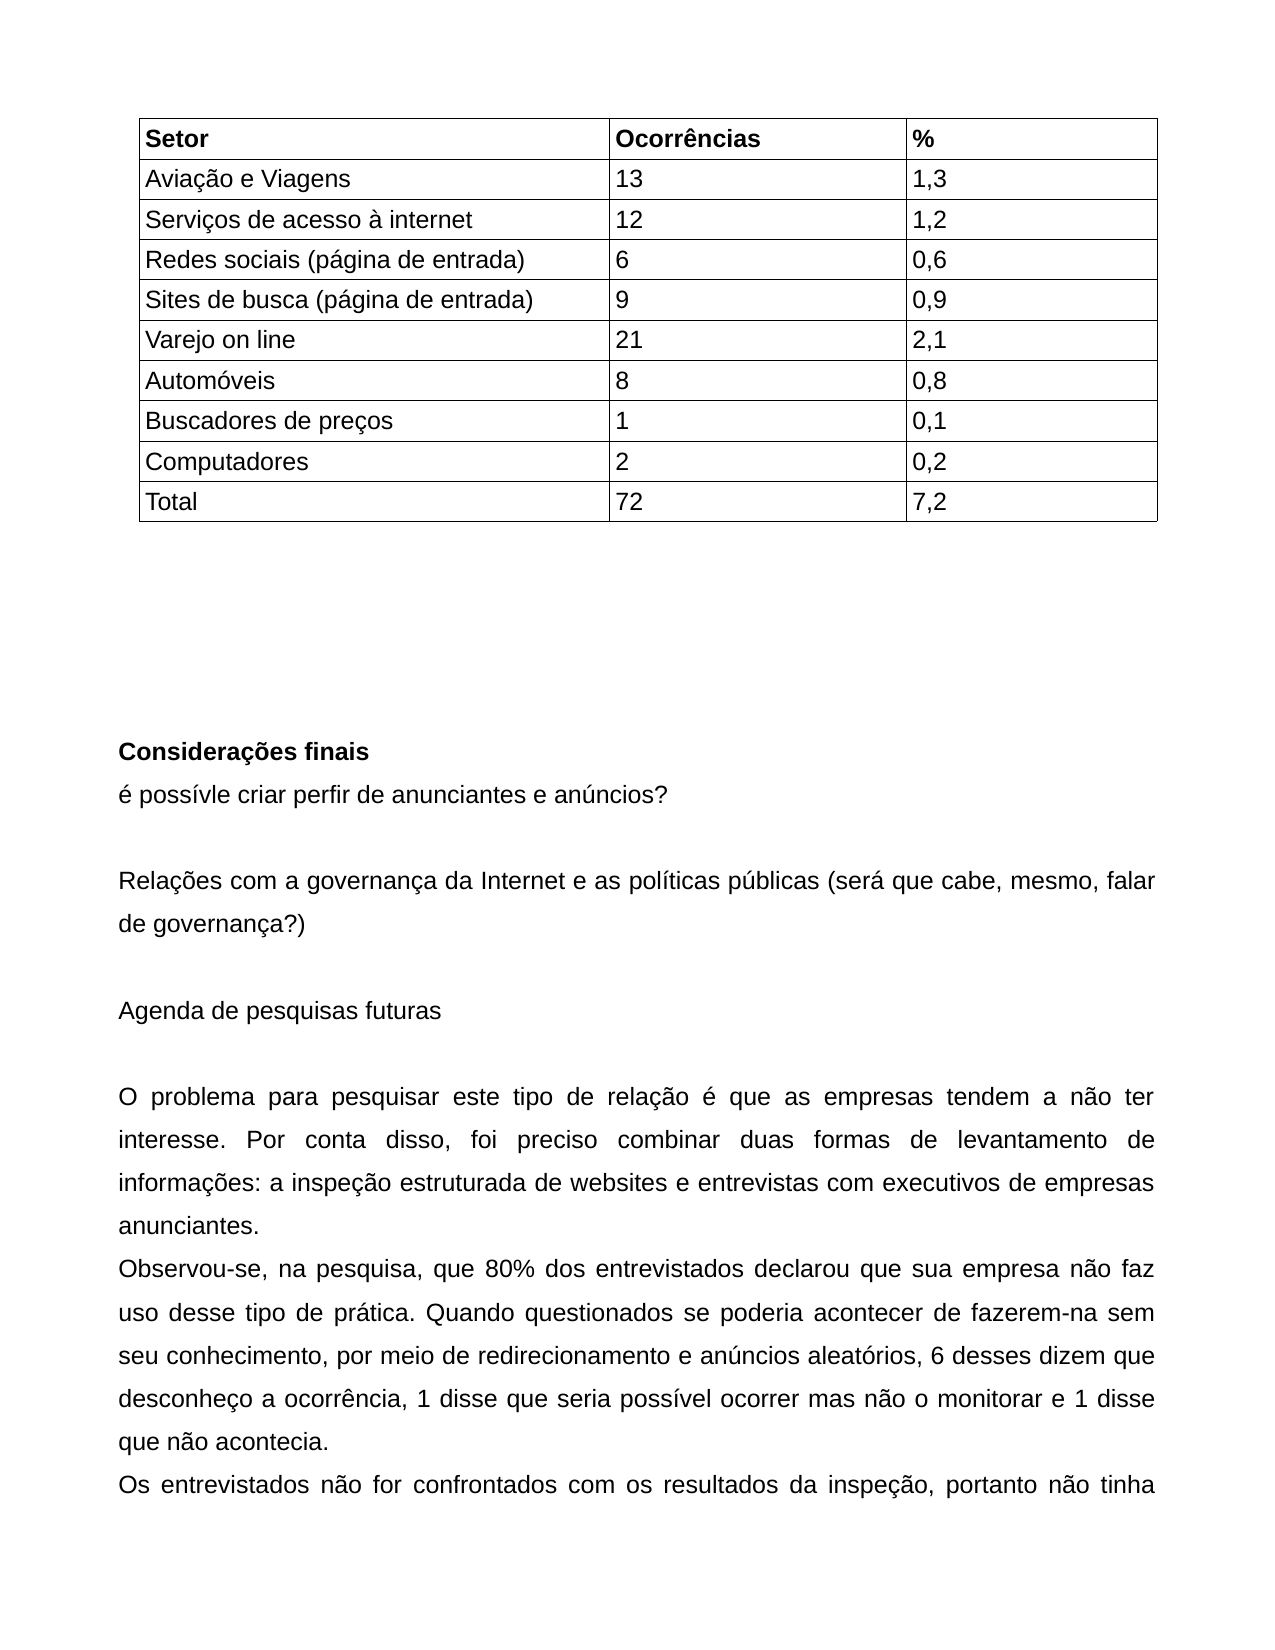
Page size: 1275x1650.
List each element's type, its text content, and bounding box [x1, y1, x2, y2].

table_cell 2,1 [907, 321, 1157, 360]
table_header % [907, 119, 1157, 158]
table_cell Varejo on line [140, 321, 609, 360]
table_header Setor [140, 119, 609, 158]
table_cell Automóveis [140, 361, 609, 400]
text Os entrevistados não for confrontados com os resultados da inspeção, portanto não tinha [118, 1470, 1157, 1499]
table_cell 1,2 [907, 200, 1157, 239]
table_cell 1 [610, 401, 906, 441]
text O problema para pesquisar este tipo de relação é que as empresas tendem a não ter interesse. Por conta disso, foi preciso combinar duas formas de levantamento de informações: a inspeção estruturada de websites e entrevistas com executivos de empresas anunciantes. [118, 1082, 1157, 1240]
text Agenda de pesquisas futuras [118, 996, 1157, 1024]
table_cell 2 [610, 442, 906, 481]
table_cell 0,6 [907, 240, 1157, 279]
table_cell 0,8 [907, 361, 1157, 400]
table_cell 0,9 [907, 280, 1157, 320]
table_cell Serviços de acesso à internet [140, 200, 609, 239]
table_cell 8 [610, 361, 906, 400]
table_cell 0,1 [907, 401, 1157, 441]
table_cell Total [140, 482, 609, 521]
table_cell 7,2 [907, 482, 1157, 521]
text Relações com a governança da Internet e as políticas públicas (será que cabe, mesmo, falar de governança?) [118, 866, 1157, 938]
table_cell 1,3 [907, 160, 1157, 199]
table_cell 0,2 [907, 442, 1157, 481]
table_cell 6 [610, 240, 906, 279]
table_cell Buscadores de preços [140, 401, 609, 441]
text ‌Observou-se, na pesquisa, que 80% dos entrevistados declarou que sua empresa não faz uso desse tipo de prática. Quando questionados se poderia acontecer de fazerem-na sem seu conhecimento, por meio de redirecionamento e anúncios aleatórios, 6 desses dizem que desconheço a ocorrência, 1 disse que seria possível ocorrer mas não o monitorar e 1 disse que não acontecia. [118, 1254, 1157, 1456]
table_cell 13 [610, 160, 906, 199]
table_cell Aviação e Viagens [140, 160, 609, 199]
table_cell Computadores [140, 442, 609, 481]
text Considerações finais [118, 737, 1157, 766]
table_header Ocorrências [610, 119, 906, 158]
table_cell 21 [610, 321, 906, 360]
table_cell 9 [610, 280, 906, 320]
text é possívle criar perfir de anunciantes e anúncios? [118, 780, 1157, 809]
table_cell Sites de busca (página de entrada) [140, 280, 609, 320]
table_cell 12 [610, 200, 906, 239]
table_cell 72 [610, 482, 906, 521]
table_cell Redes sociais (página de entrada) [140, 240, 609, 279]
